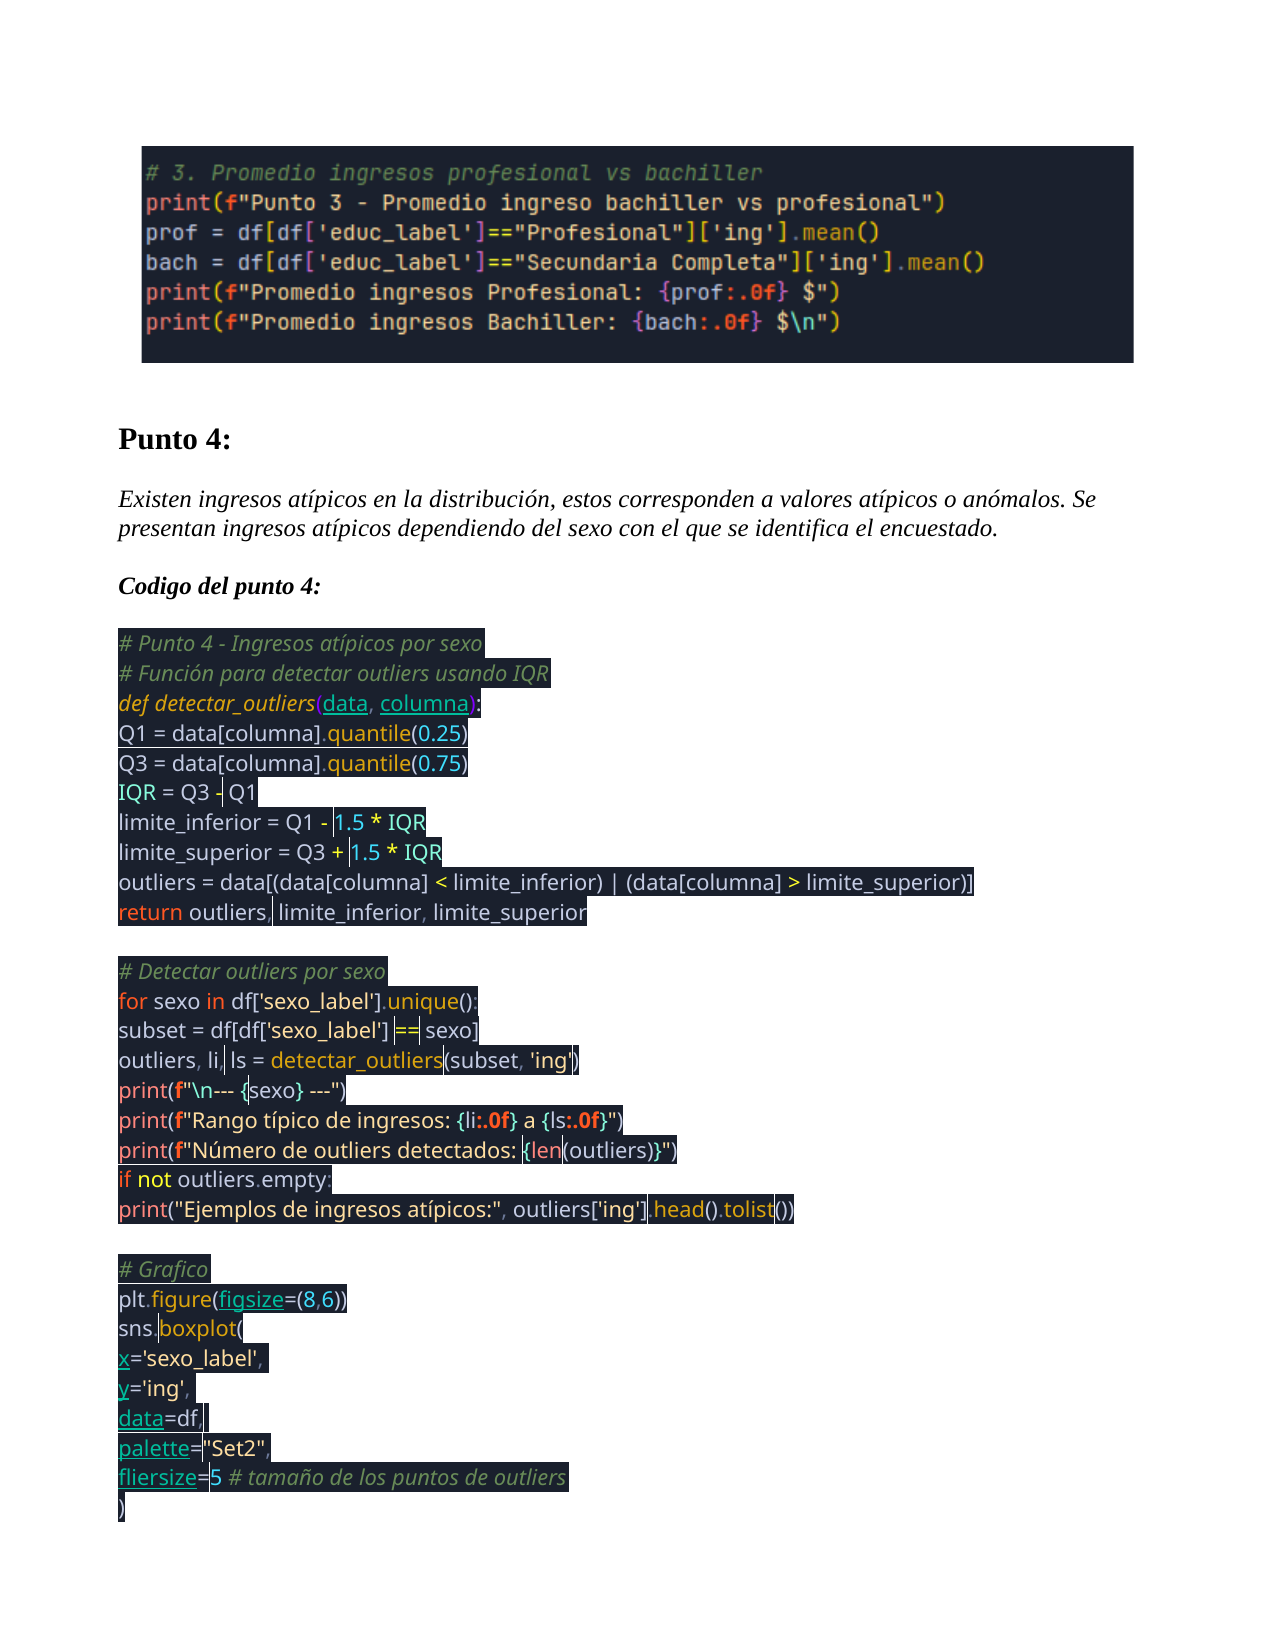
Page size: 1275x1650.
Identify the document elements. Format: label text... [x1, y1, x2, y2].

text plt.figure(figsize=(8,6)) [118, 1283, 1157, 1313]
text Punto 4: [118, 420, 1157, 456]
text Q3 = data[columna].quantile(0.75) [118, 747, 1157, 777]
text print(f"Rango típico de ingresos: {li:.0f} a {ls:.0f}") [118, 1105, 1157, 1135]
text # Grafico [118, 1254, 1157, 1283]
text if not outliers.empty: [118, 1164, 1157, 1194]
text fliersize=5 # tamaño de los puntos de outliers [118, 1462, 1157, 1492]
text x='sexo_label', [118, 1343, 1157, 1373]
text # Función para detectar outliers usando IQR [118, 658, 1157, 688]
text ) [118, 1492, 1157, 1522]
text print("Ejemplos de ingresos atípicos:", outliers['ing'].head().tolist()) [118, 1194, 1157, 1224]
text outliers = data[(data[columna] < limite_inferior) | (data[columna] > limite_superior)] [118, 867, 1157, 896]
text subset = df[df['sexo_label'] == sexo] [118, 1016, 1157, 1045]
picture [141, 146, 1134, 363]
text print(f"Número de outliers detectados: {len(outliers)}") [118, 1135, 1157, 1164]
text for sexo in df['sexo_label'].unique(): [118, 986, 1157, 1016]
text IQR = Q3 - Q1 [118, 777, 1157, 807]
text # Punto 4 - Ingresos atípicos por sexo [118, 628, 1157, 658]
text limite_superior = Q3 + 1.5 * IQR [118, 837, 1157, 867]
text y='ing', [118, 1373, 1157, 1403]
text limite_inferior = Q1 - 1.5 * IQR [118, 807, 1157, 837]
text print(f"\n--- {sexo} ---") [118, 1075, 1157, 1105]
text def detectar_outliers(data, columna): [118, 688, 1157, 718]
text Codigo del punto 4: [118, 571, 1157, 599]
text data=df, [118, 1403, 1157, 1432]
text sns.boxplot( [118, 1313, 1157, 1343]
text Existen ingresos atípicos en la distribución, estos corresponden a valores atípicos o anómalos. Se presentan ingresos atípicos dependiendo del sexo con el que se identifica el encuestado. [118, 484, 1157, 542]
text outliers, li, ls = detectar_outliers(subset, 'ing') [118, 1045, 1157, 1075]
text return outliers, limite_inferior, limite_superior [118, 896, 1157, 926]
text Q1 = data[columna].quantile(0.25) [118, 718, 1157, 747]
text palette="Set2", [118, 1432, 1157, 1462]
text # Detectar outliers por sexo [118, 956, 1157, 986]
